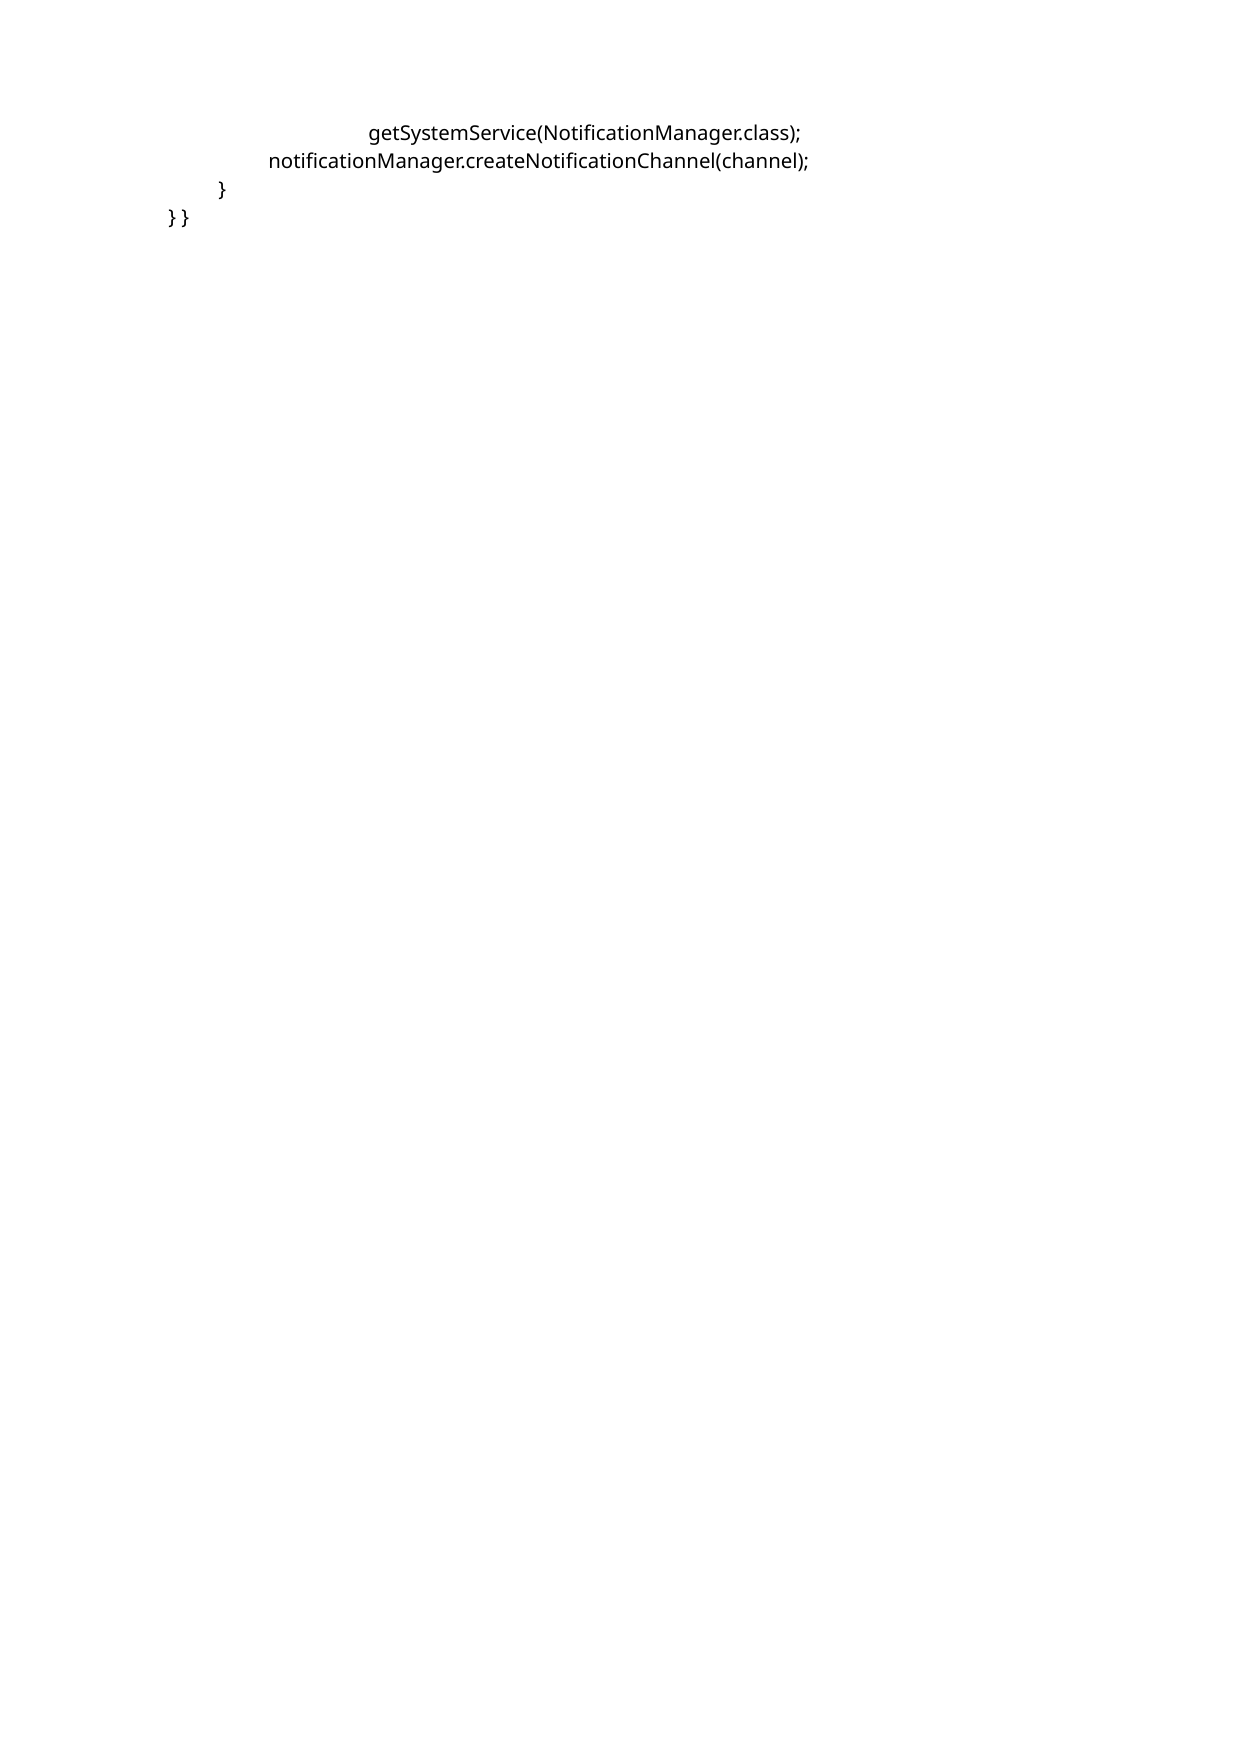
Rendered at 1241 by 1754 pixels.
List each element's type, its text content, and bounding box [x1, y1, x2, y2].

text } [118, 174, 1122, 202]
text } } [118, 202, 1122, 231]
text notificationManager.createNotificationChannel(channel); [118, 146, 1122, 174]
text getSystemService(NotificationManager.class); [118, 118, 1122, 146]
